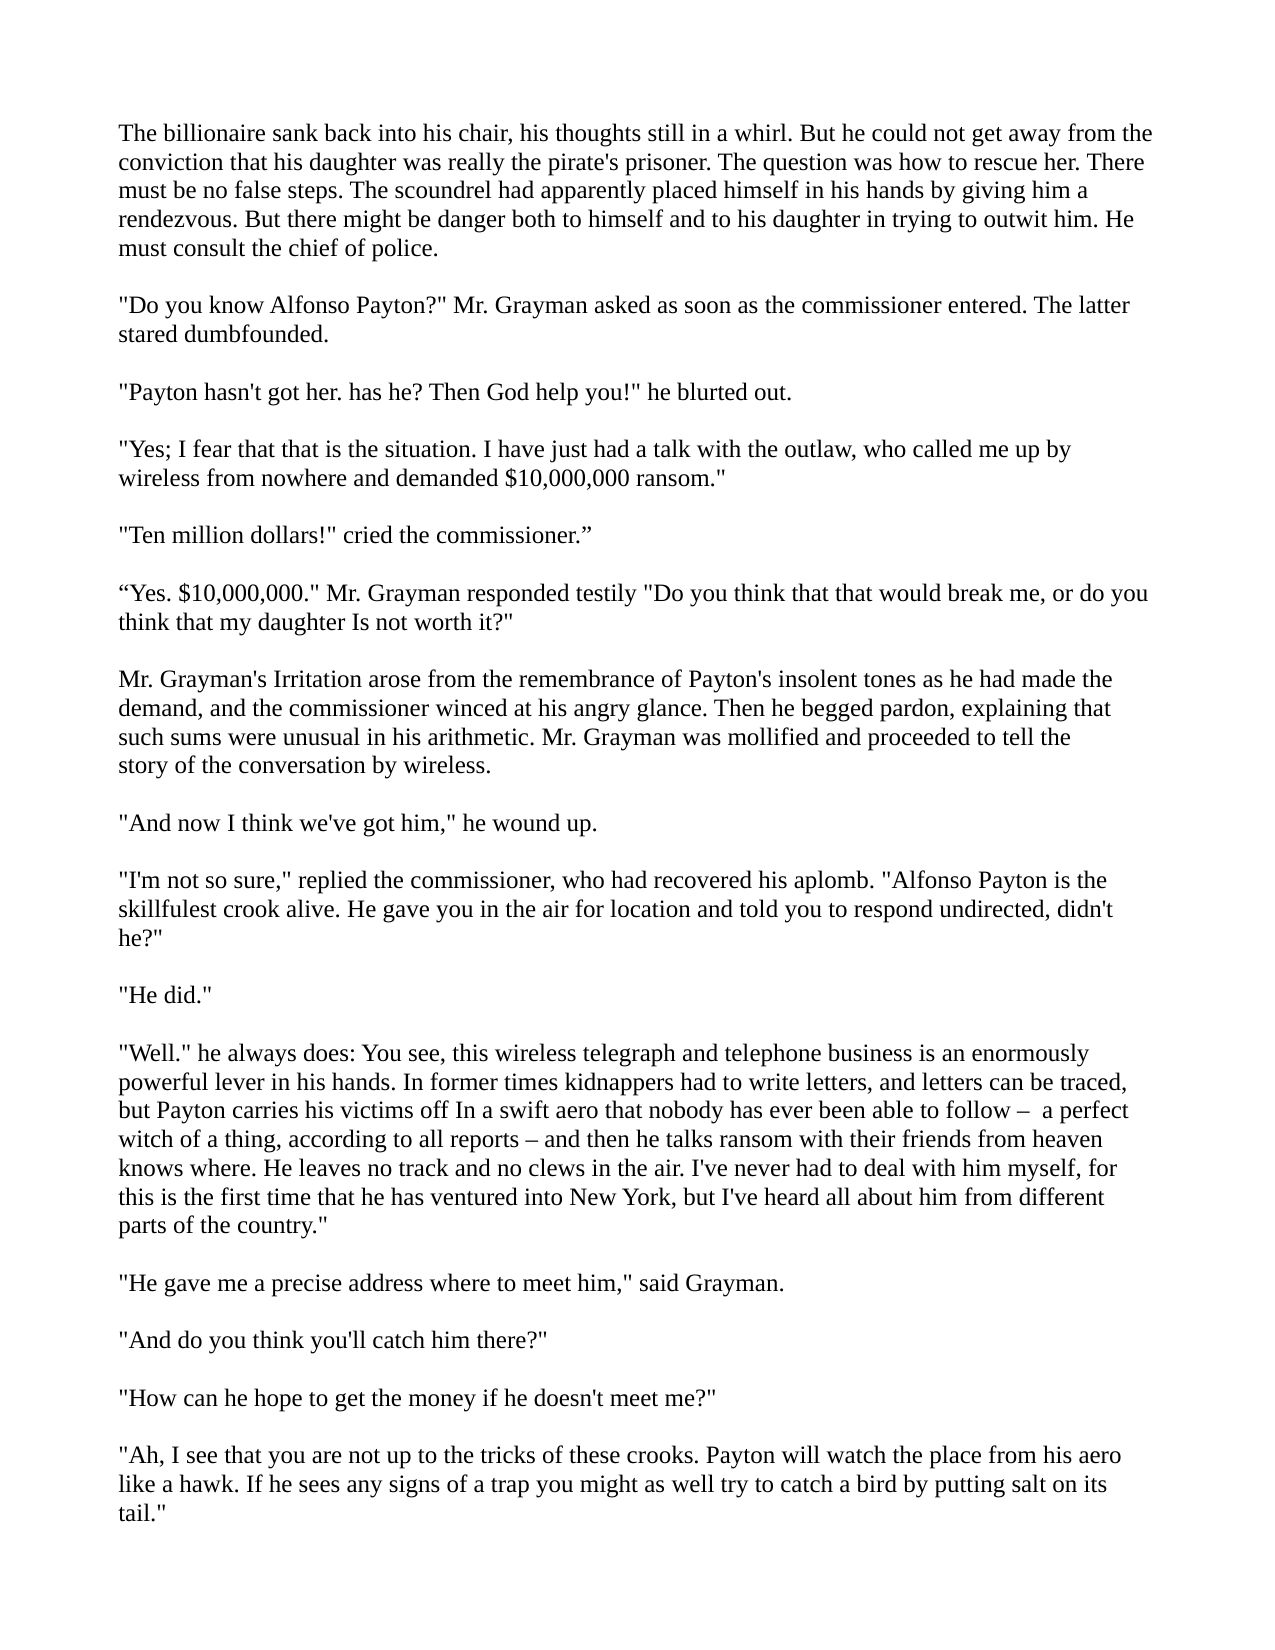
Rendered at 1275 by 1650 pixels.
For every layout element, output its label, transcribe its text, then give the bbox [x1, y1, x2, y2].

text story of the conversation by wireless. [118, 751, 1157, 779]
text "He did." [118, 981, 1157, 1009]
text “Yes. $10,000,000." Mr. Grayman responded testily "Do you think that that would break me, or do you think that my daughter Is not worth it?" [118, 578, 1157, 636]
text "Well." he always does: You see, this wireless telegraph and telephone business is an enormously powerful lever in his hands. In former times kidnappers had to write letters, and letters can be traced, but Payton carries his victims off In a swift aero that nobody has ever been able to follow – a perfect witch of a thing, according to all reports – and then he talks ransom with their friends from heaven knows where. He leaves no track and no clews in the air. I've never had to deal with him myself, for this is the first time that he has ventured into New York, but I've heard all about him from different parts of the country." [118, 1038, 1157, 1239]
text "Ten million dollars!" cried the commissioner.” [118, 521, 1157, 549]
text "Ah, I see that you are not up to the tricks of these crooks. Payton will watch the place from his aero like a hawk. If he sees any signs of a trap you might as well try to catch a bird by putting salt on its tail." [118, 1441, 1157, 1527]
text "Payton hasn't got her. has he? Then God help you!" he blurted out. [118, 377, 1157, 406]
text "And do you think you'll catch him there?" [118, 1326, 1157, 1354]
text Mr. Grayman's Irritation arose from the remembrance of Payton's insolent tones as he had made the demand, and the commissioner winced at his angry glance. Then he begged pardon, explaining that such sums were unusual in his arithmetic. Mr. Grayman was mollified and proceeded to tell the [118, 664, 1157, 751]
text "Do you know Alfonso Payton?" Mr. Grayman asked as soon as the commissioner entered. The latter stared dumbfounded. [118, 291, 1157, 348]
text "How can he hope to get the money if he doesn't meet me?" [118, 1383, 1157, 1412]
text "And now I think we've got him," he wound up. [118, 808, 1157, 837]
text "Yes; I fear that that is the situation. I have just had a talk with the outlaw, who called me up by wireless from nowhere and demanded $10,000,000 ransom." [118, 434, 1157, 492]
text "I'm not so sure," replied the commissioner, who had recovered his aplomb. "Alfonso Payton is the skillfulest crook alive. He gave you in the air for location and told you to respond undirected, didn't he?" [118, 866, 1157, 952]
text The billionaire sank back into his chair, his thoughts still in a whirl. But he could not get away from the conviction that his daughter was really the pirate's prisoner. The question was how to rescue her. There must be no false steps. The scoundrel had apparently placed himself in his hands by giving him a rendezvous. But there might be danger both to himself and to his daughter in trying to outwit him. He must consult the chief of police. [118, 118, 1157, 262]
text "He gave me a precise address where to meet him," said Grayman. [118, 1268, 1157, 1297]
